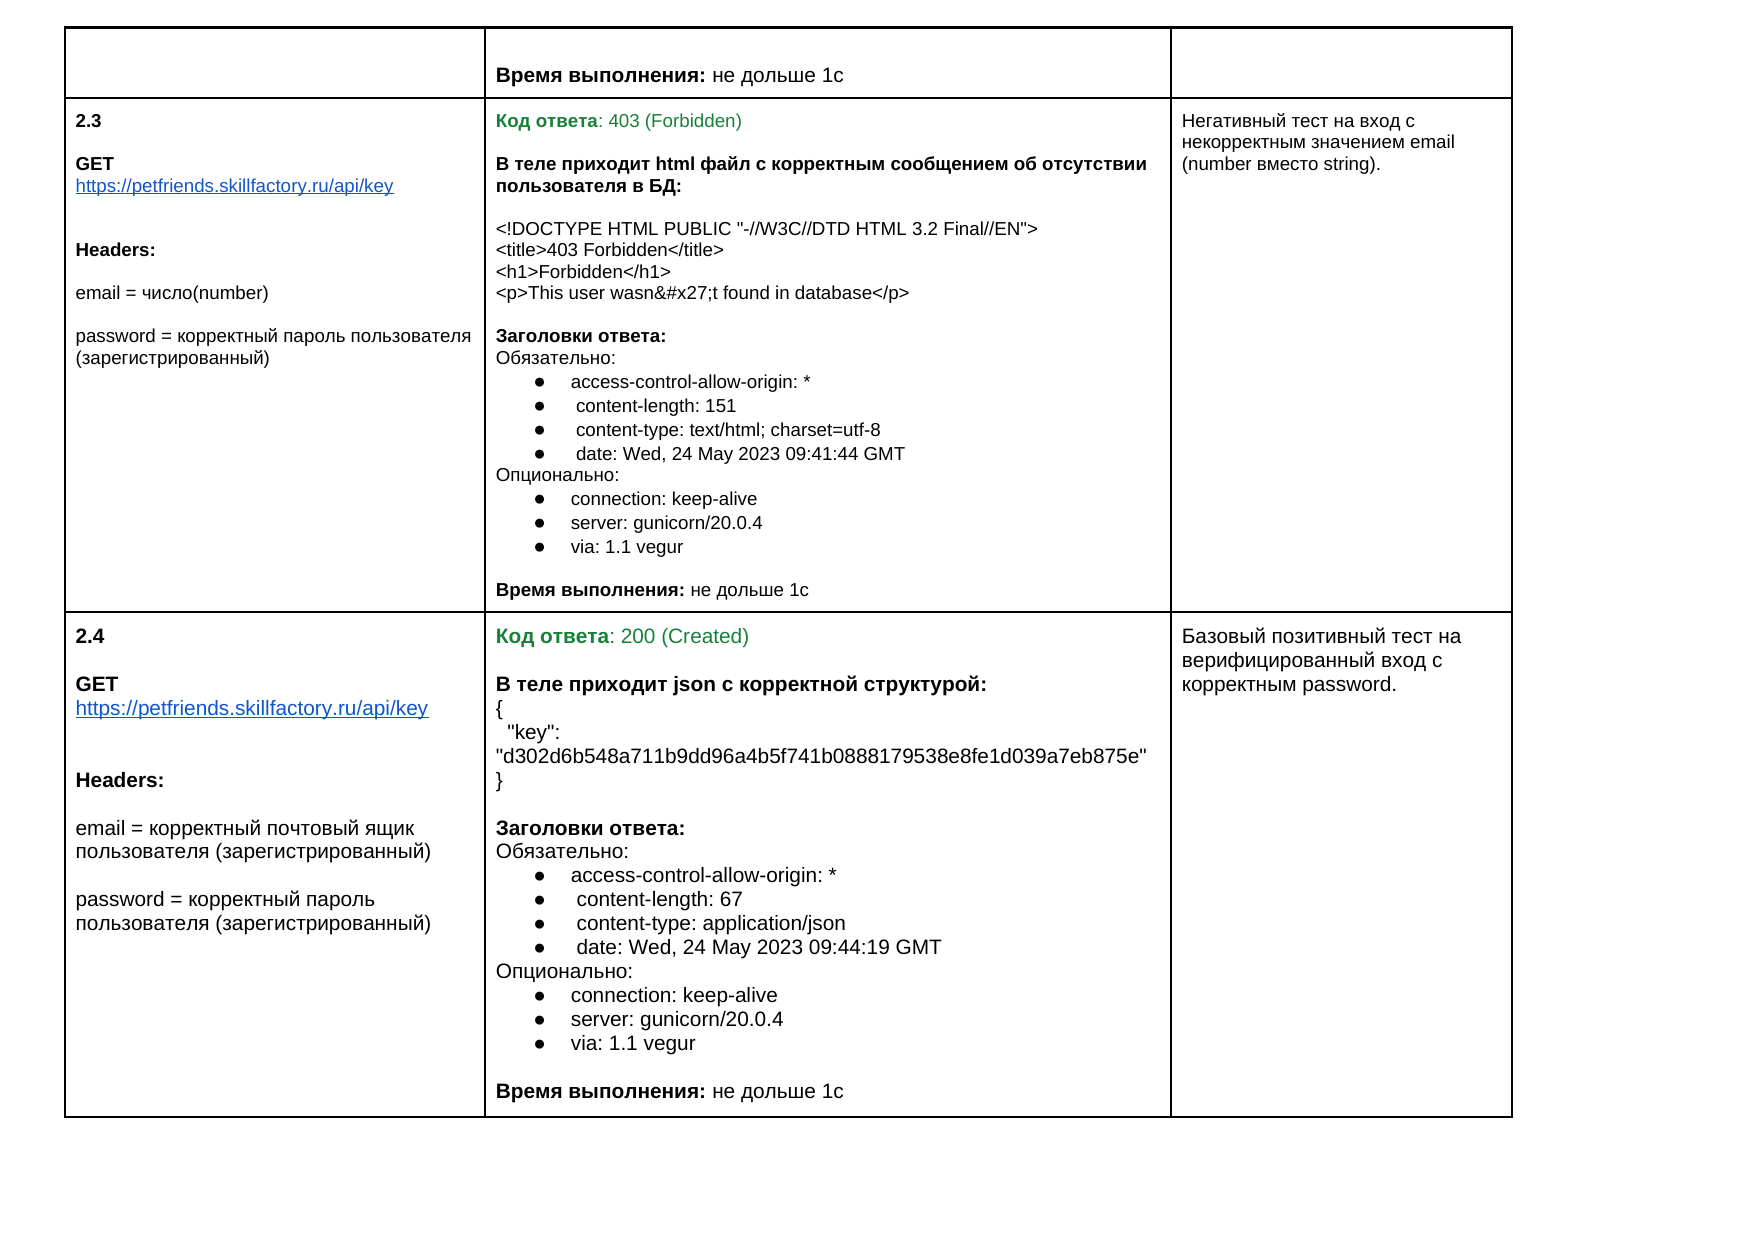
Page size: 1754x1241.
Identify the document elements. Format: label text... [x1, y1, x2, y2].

table_cell Время выполнения: не дольше 1с [486, 29, 1170, 97]
table_cell Негативный тест на вход с некорректным значением email (number вместо string). [1172, 99, 1511, 611]
table_cell 2.4 GET https://petfriends.skillfactory.ru/api/key Headers: email = корректный почтовый ящик пользователя (зарегистрированный) password = корректный пароль пользователя (зарегистрированный) [66, 613, 484, 1116]
table_cell Код ответа: 403 (Forbidden) В теле приходит html файл с корректным сообщением об отсутствии пользователя в БД: <!DOCTYPE HTML PUBLIC "-//W3C//DTD HTML 3.2 Final//EN"> <title>403 Forbidden</title> <h1>Forbidden</h1> <p>This user wasn&#x27;t found in database</p> Заголовки ответа: Обязательно: access-control-allow-origin: * content-length: 151 content-type: text/html; charset=utf-8 date: Wed, 24 May 2023 09:41:44 GMT Опционально: connection: keep-alive server: gunicorn/20.0.4 via: 1.1 vegur Время выполнения: не дольше 1с [486, 99, 1170, 611]
table_cell [66, 29, 484, 97]
table_cell 2.3 GET https://petfriends.skillfactory.ru/api/key Headers: email = число(number) password = корректный пароль пользователя (зарегистрированный) [66, 99, 484, 611]
table_cell [1172, 29, 1511, 97]
table_cell Код ответа: 200 (Created) В теле приходит json с корректной структурой: { "key": "d302d6b548a711b9dd96a4b5f741b0888179538e8fe1d039a7eb875e" } Заголовки ответа: Обязательно: access-control-allow-origin: * content-length: 67 content-type: application/json date: Wed, 24 May 2023 09:44:19 GMT Опционально: connection: keep-alive server: gunicorn/20.0.4 via: 1.1 vegur Время выполнения: не дольше 1с [486, 613, 1170, 1116]
table_cell Базовый позитивный тест на верифицированный вход с корректным password. [1172, 613, 1511, 1116]
